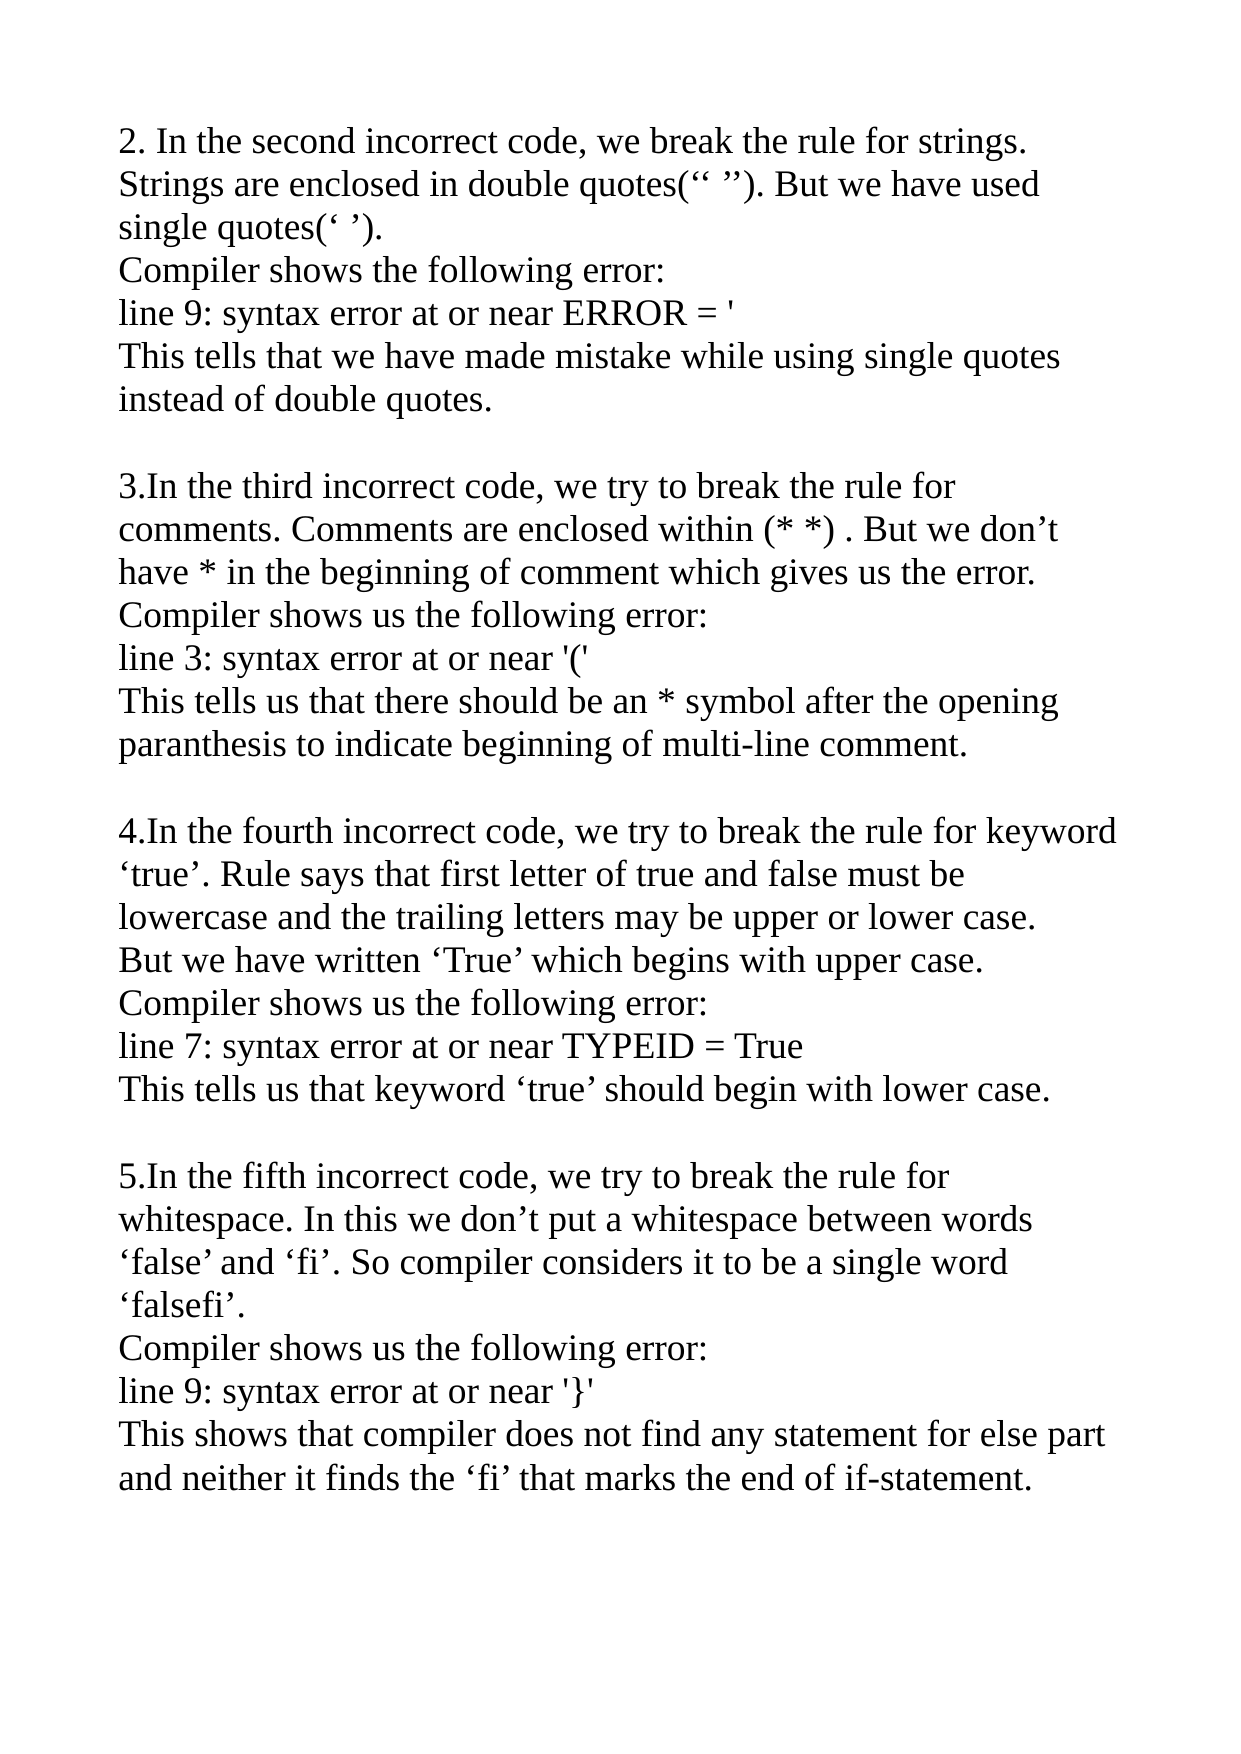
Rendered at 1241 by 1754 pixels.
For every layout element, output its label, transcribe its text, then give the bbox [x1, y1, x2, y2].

text This tells us that there should be an * symbol after the opening paranthesis to indicate beginning of multi-line comment. [118, 679, 1122, 765]
text But we have written ‘True’ which begins with upper case. [118, 937, 1122, 981]
text 3.In the third incorrect code, we try to break the rule for comments. Comments are enclosed within (* *) . But we don’t have * in the beginning of comment which gives us the error. [118, 463, 1122, 592]
text Compiler shows us the following error: [118, 1326, 1122, 1369]
text line 9: syntax error at or near '}' [118, 1369, 1122, 1412]
text line 9: syntax error at or near ERROR = ' [118, 291, 1122, 334]
text 5.In the fifth incorrect code, we try to break the rule for whitespace. In this we don’t put a whitespace between words ‘false’ and ‘fi’. So compiler considers it to be a single word ‘falsefi’. [118, 1153, 1122, 1326]
text line 3: syntax error at or near '(' [118, 636, 1122, 679]
text This shows that compiler does not find any statement for else part and neither it finds the ‘fi’ that marks the end of if-statement. [118, 1412, 1122, 1498]
text 4.In the fourth incorrect code, we try to break the rule for keyword ‘true’. Rule says that first letter of true and false must be lowercase and the trailing letters may be upper or lower case. [118, 808, 1122, 937]
text This tells that we have made mistake while using single quotes instead of double quotes. [118, 334, 1122, 420]
text line 7: syntax error at or near TYPEID = True [118, 1024, 1122, 1067]
text Compiler shows the following error: [118, 247, 1122, 291]
text Compiler shows us the following error: [118, 592, 1122, 636]
text Compiler shows us the following error: [118, 981, 1122, 1024]
text 2. In the second incorrect code, we break the rule for strings. Strings are enclosed in double quotes(‘‘ ’’). But we have used single quotes(‘ ’). [118, 118, 1122, 247]
text This tells us that keyword ‘true’ should begin with lower case. [118, 1067, 1122, 1110]
